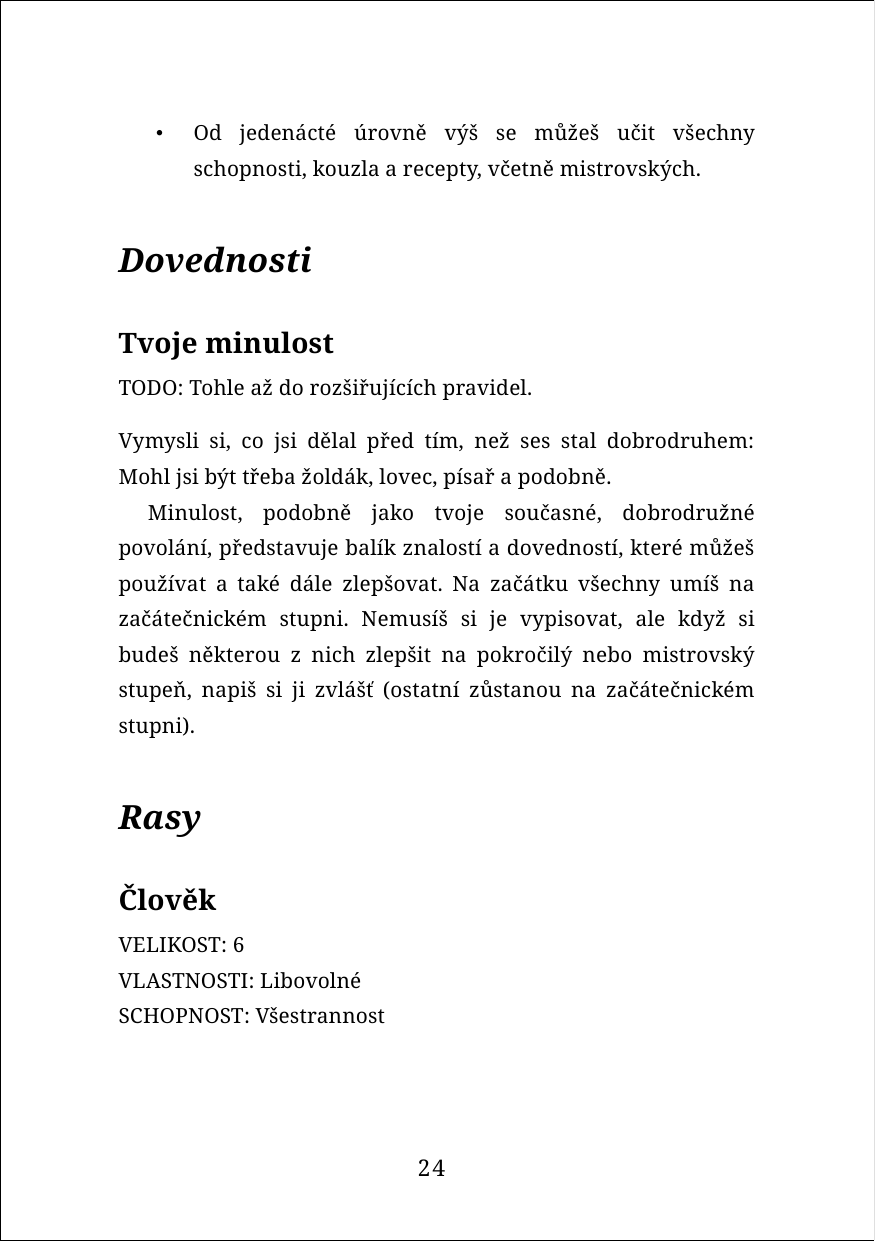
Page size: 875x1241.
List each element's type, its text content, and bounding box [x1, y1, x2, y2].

subtitle Rasy [118, 794, 756, 839]
subtitle Dovednosti [118, 237, 756, 282]
text TODO: Tohle až do rozšiřujících pravidel. [118, 373, 756, 402]
text VELIKOST: 6 VLASTNOSTI: Libovolné SCHOPNOST: Všestrannost [118, 931, 756, 1030]
subtitle Člověk [118, 880, 756, 919]
text Vymysli si, co jsi dělal před tím, než ses stal dobrodruhem: Mohl jsi být třeba žoldák, lovec, písař a podobně. Minulost, podobně jako tvoje současné, dobrodružné povolání, představuje balík znalostí a dovedností, které můžeš používat a také dále zlepšovat. Na začátku všechny umíš na začátečnickém stupni. Nemusíš si je vypisovat, ale když si budeš některou z nich zlepšit na pokročilý nebo mistrovský stupeň, napiš si ji zvlášť (ostatní zůstanou na začátečnickém stupni). [118, 427, 756, 739]
list Od jedenácté úrovně výš se můžeš učit všechny schopnosti, kouzla a recepty, včetně mistrovských. [156, 118, 756, 182]
subtitle Tvoje minulost [118, 323, 756, 362]
